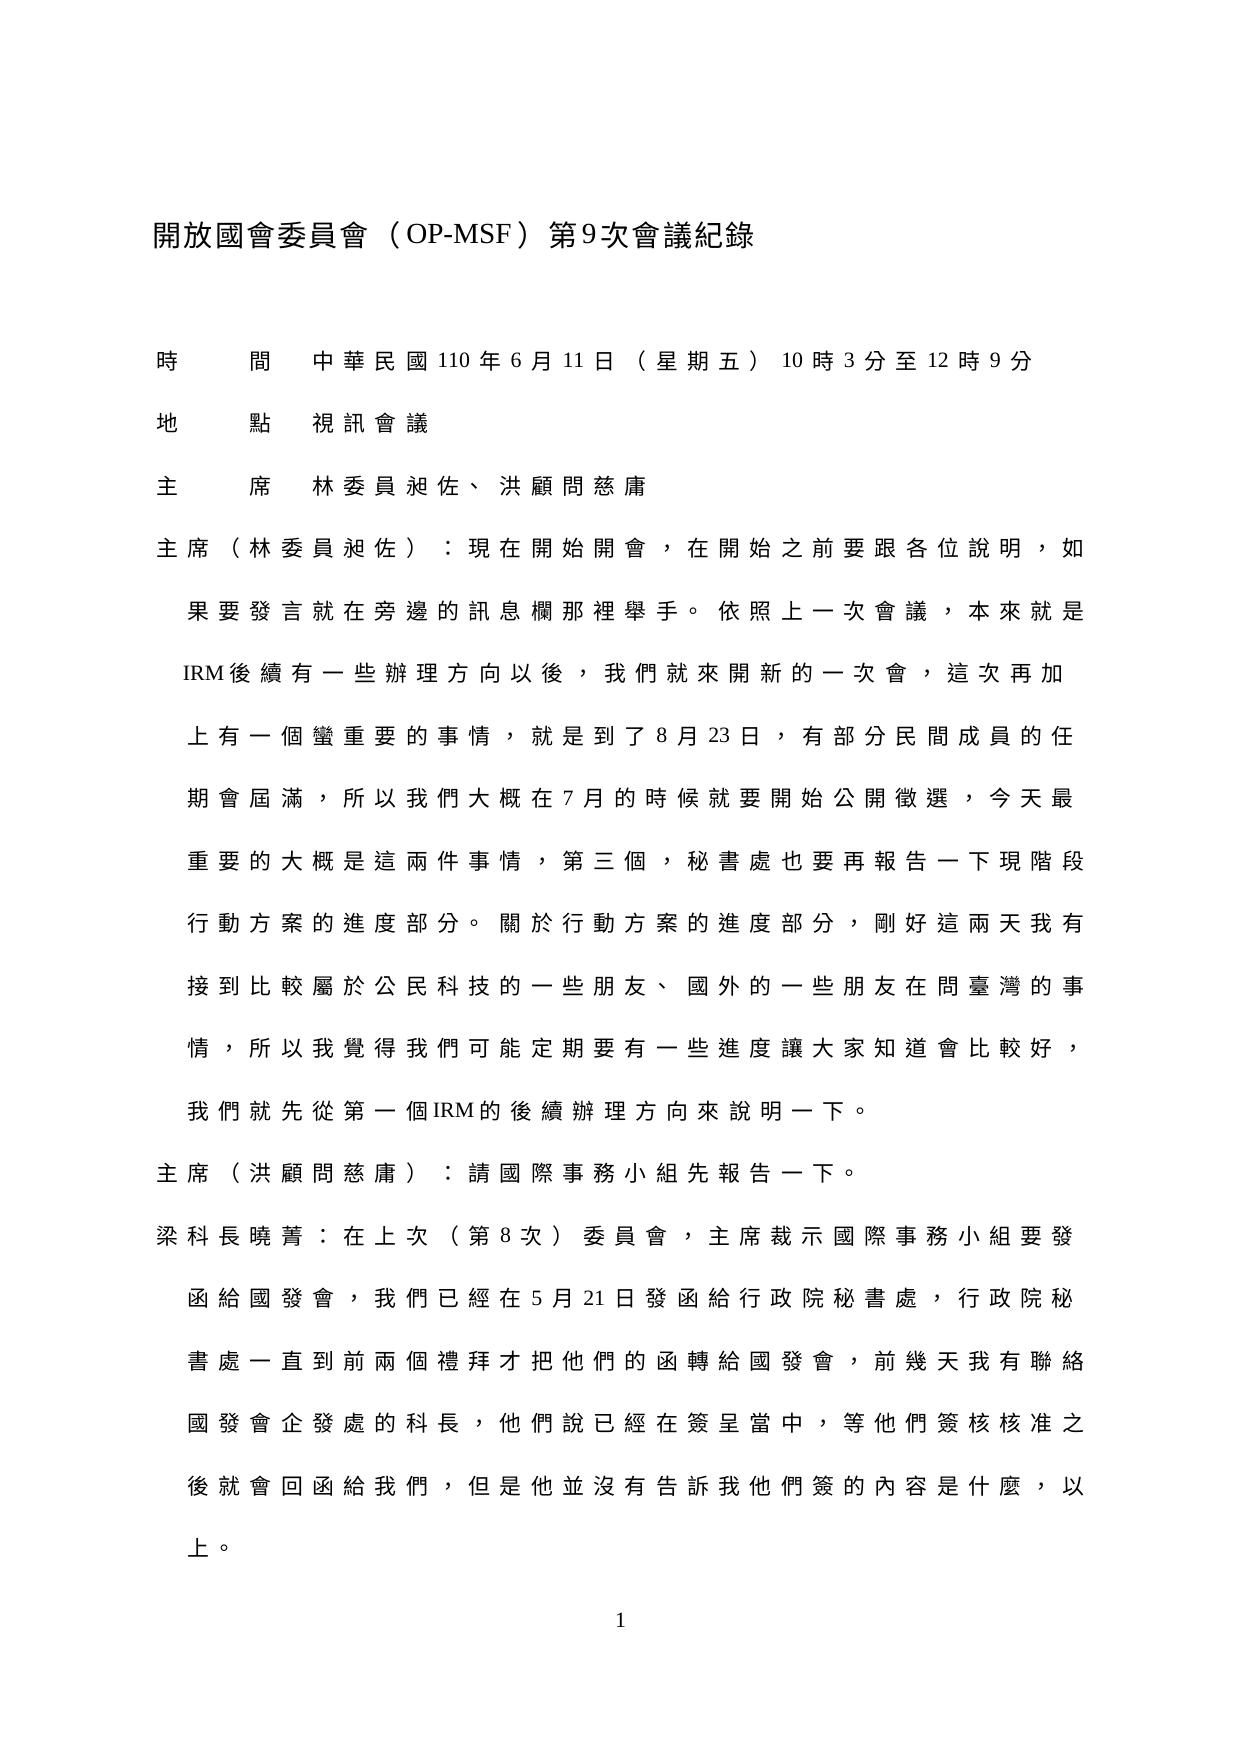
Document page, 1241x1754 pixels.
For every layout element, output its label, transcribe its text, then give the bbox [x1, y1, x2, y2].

text 地 點 視訊會議 [151, 391, 1089, 453]
text 主 席 林委員昶佐、洪顧問慈庸 [151, 453, 1089, 516]
text 主席（林委員昶佐）：現在開始開會，在開始之前要跟各位說明，如果要發言就在旁邊的訊息欄那裡舉手。依照上一次會議，本來就是IRM後續有一些辦理方向以後，我們就來開新的一次會，這次再加上有一個蠻重要的事情，就是到了8月23日，有部分民間成員的任期會屆滿，所以我們大概在7月的時候就要開始公開徵選，今天最重要的大概是這兩件事情，第三個，秘書處也要再報告一下現階段行動方案的進度部分。關於行動方案的進度部分，剛好這兩天我有接到比較屬於公民科技的一些朋友、國外的一些朋友在問臺灣的事情，所以我覺得我們可能定期要有一些進度讓大家知道會比較好，我們就先從第一個IRM的後續辦理方向來說明一下。 [151, 516, 1089, 1141]
text 時 間 中華民國110年6月11日（星期五）10時3分至12時9分 [151, 328, 1089, 391]
text 梁科長曉菁：在上次（第8次）委員會，主席裁示國際事務小組要發函給國發會，我們已經在5月21日發函給行政院秘書處，行政院秘書處一直到前兩個禮拜才把他們的函轉給國發會，前幾天我有聯絡國發會企發處的科長，他們說已經在簽呈當中，等他們簽核核准之後就會回函給我們，但是他並沒有告訴我他們簽的內容是什麼，以上。 [151, 1203, 1089, 1578]
text 主席（洪顧問慈庸）：請國際事務小組先報告一下。 [151, 1141, 1089, 1203]
text 開放國會委員會（OP-MSF）第9次會議紀錄 [151, 171, 1089, 296]
